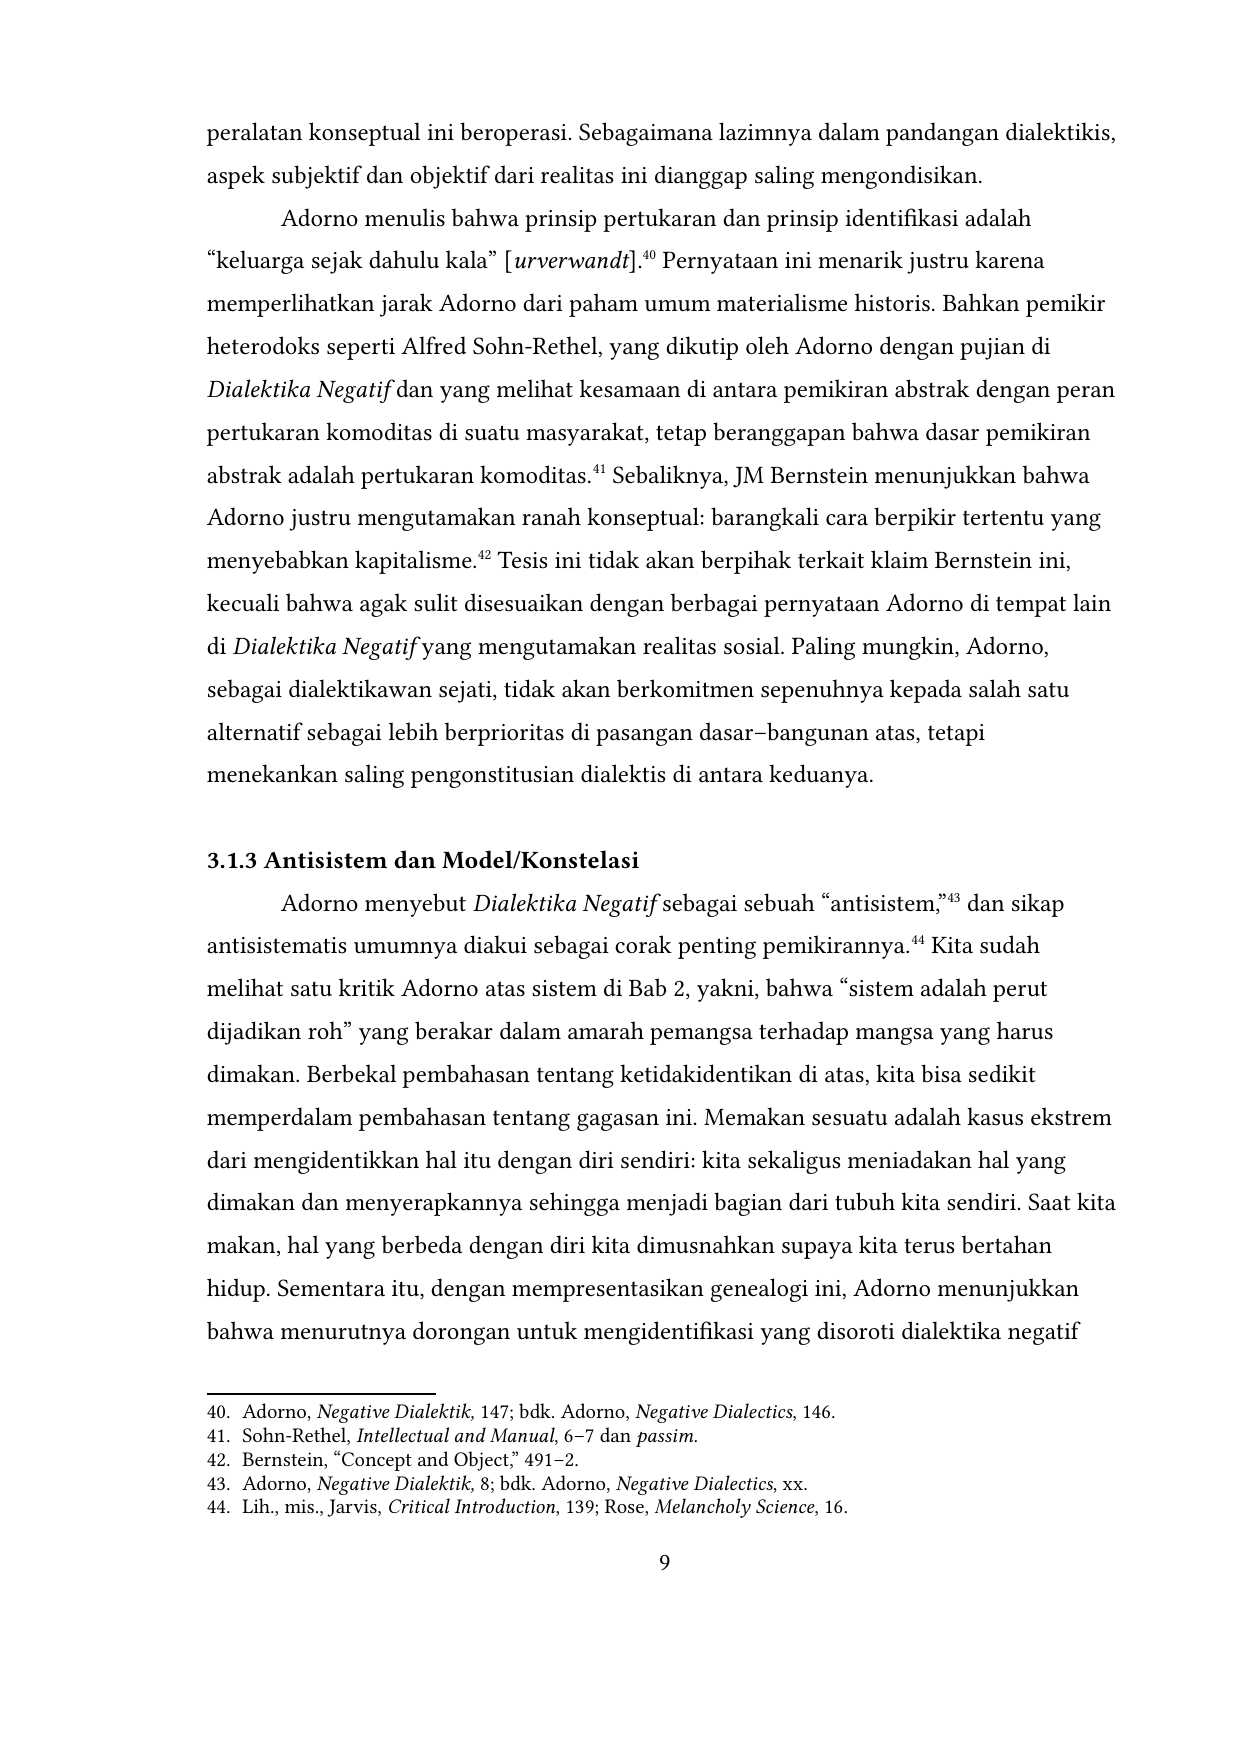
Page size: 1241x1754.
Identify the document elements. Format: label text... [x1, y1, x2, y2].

text Lih., mis., Jarvis, Critical Introduction, 139; Rose, Melancholy Science, 16. [207, 1495, 1122, 1519]
text Bernstein, “Concept and Object,” 491–2. [207, 1447, 1122, 1471]
text peralatan konseptual ini beroperasi. Sebagaimana lazimnya dalam pandangan dialektikis, aspek subjektif dan objektif dari realitas ini dianggap saling mengondisikan. [207, 118, 1122, 189]
text Sohn-Rethel, Intellectual and Manual, 6–7 dan passim. [207, 1424, 1122, 1447]
text Adorno, Negative Dialektik, 147; bdk. Adorno, Negative Dialectics, 146. [207, 1400, 1122, 1424]
text Adorno menulis bahwa prinsip pertukaran dan prinsip identifikasi adalah “keluarga sejak dahulu kala” [urverwandt]. Pernyataan ini menarik justru karena memperlihatkan jarak Adorno dari paham umum materialisme historis. Bahkan pemikir heterodoks seperti Alfred Sohn-Rethel, yang dikutip oleh Adorno dengan pujian di Dialektika Negatif dan yang melihat kesamaan di antara pemikiran abstrak dengan peran pertukaran komoditas di suatu masyarakat, tetap beranggapan bahwa dasar pemikiran abstrak adalah pertukaran komoditas. Sebaliknya, JM Bernstein menunjukkan bahwa Adorno justru mengutamakan ranah konseptual: barangkali cara berpikir tertentu yang menyebabkan kapitalisme. Tesis ini tidak akan berpihak terkait klaim Bernstein ini, kecuali bahwa agak sulit disesuaikan dengan berbagai pernyataan Adorno di tempat lain di Dialektika Negatif yang mengutamakan realitas sosial. Paling mungkin, Adorno, sebagai dialektikawan sejati, tidak akan berkomitmen sepenuhnya kepada salah satu alternatif sebagai lebih berprioritas di pasangan dasar–bangunan atas, tetapi menekankan saling pengonstitusian dialektis di antara keduanya. [207, 204, 1122, 789]
text Adorno menyebut Dialektika Negatif sebagai sebuah “antisistem,” dan sikap antisistematis umumnya diakui sebagai corak penting pemikirannya. Kita sudah melihat satu kritik Adorno atas sistem di Bab 2, yakni, bahwa “sistem adalah perut dijadikan roh” yang berakar dalam amarah pemangsa terhadap mangsa yang harus dimakan. Berbekal pembahasan tentang ketidakidentikan di atas, kita bisa sedikit memperdalam pembahasan tentang gagasan ini. Memakan sesuatu adalah kasus ekstrem dari mengidentikkan hal itu dengan diri sendiri: kita sekaligus meniadakan hal yang dimakan dan menyerapkannya sehingga menjadi bagian dari tubuh kita sendiri. Saat kita makan, hal yang berbeda dengan diri kita dimusnahkan supaya kita terus bertahan hidup. Sementara itu, dengan mempresentasikan genealogi ini, Adorno menunjukkan bahwa menurutnya dorongan untuk mengidentifikasi yang disoroti dialektika negatif [207, 889, 1122, 1345]
text 3.1.3 Antisistem dan Model/Konstelasi [207, 846, 1122, 874]
text Adorno, Negative Dialektik, 8; bdk. Adorno, Negative Dialectics, xx. [207, 1471, 1122, 1495]
